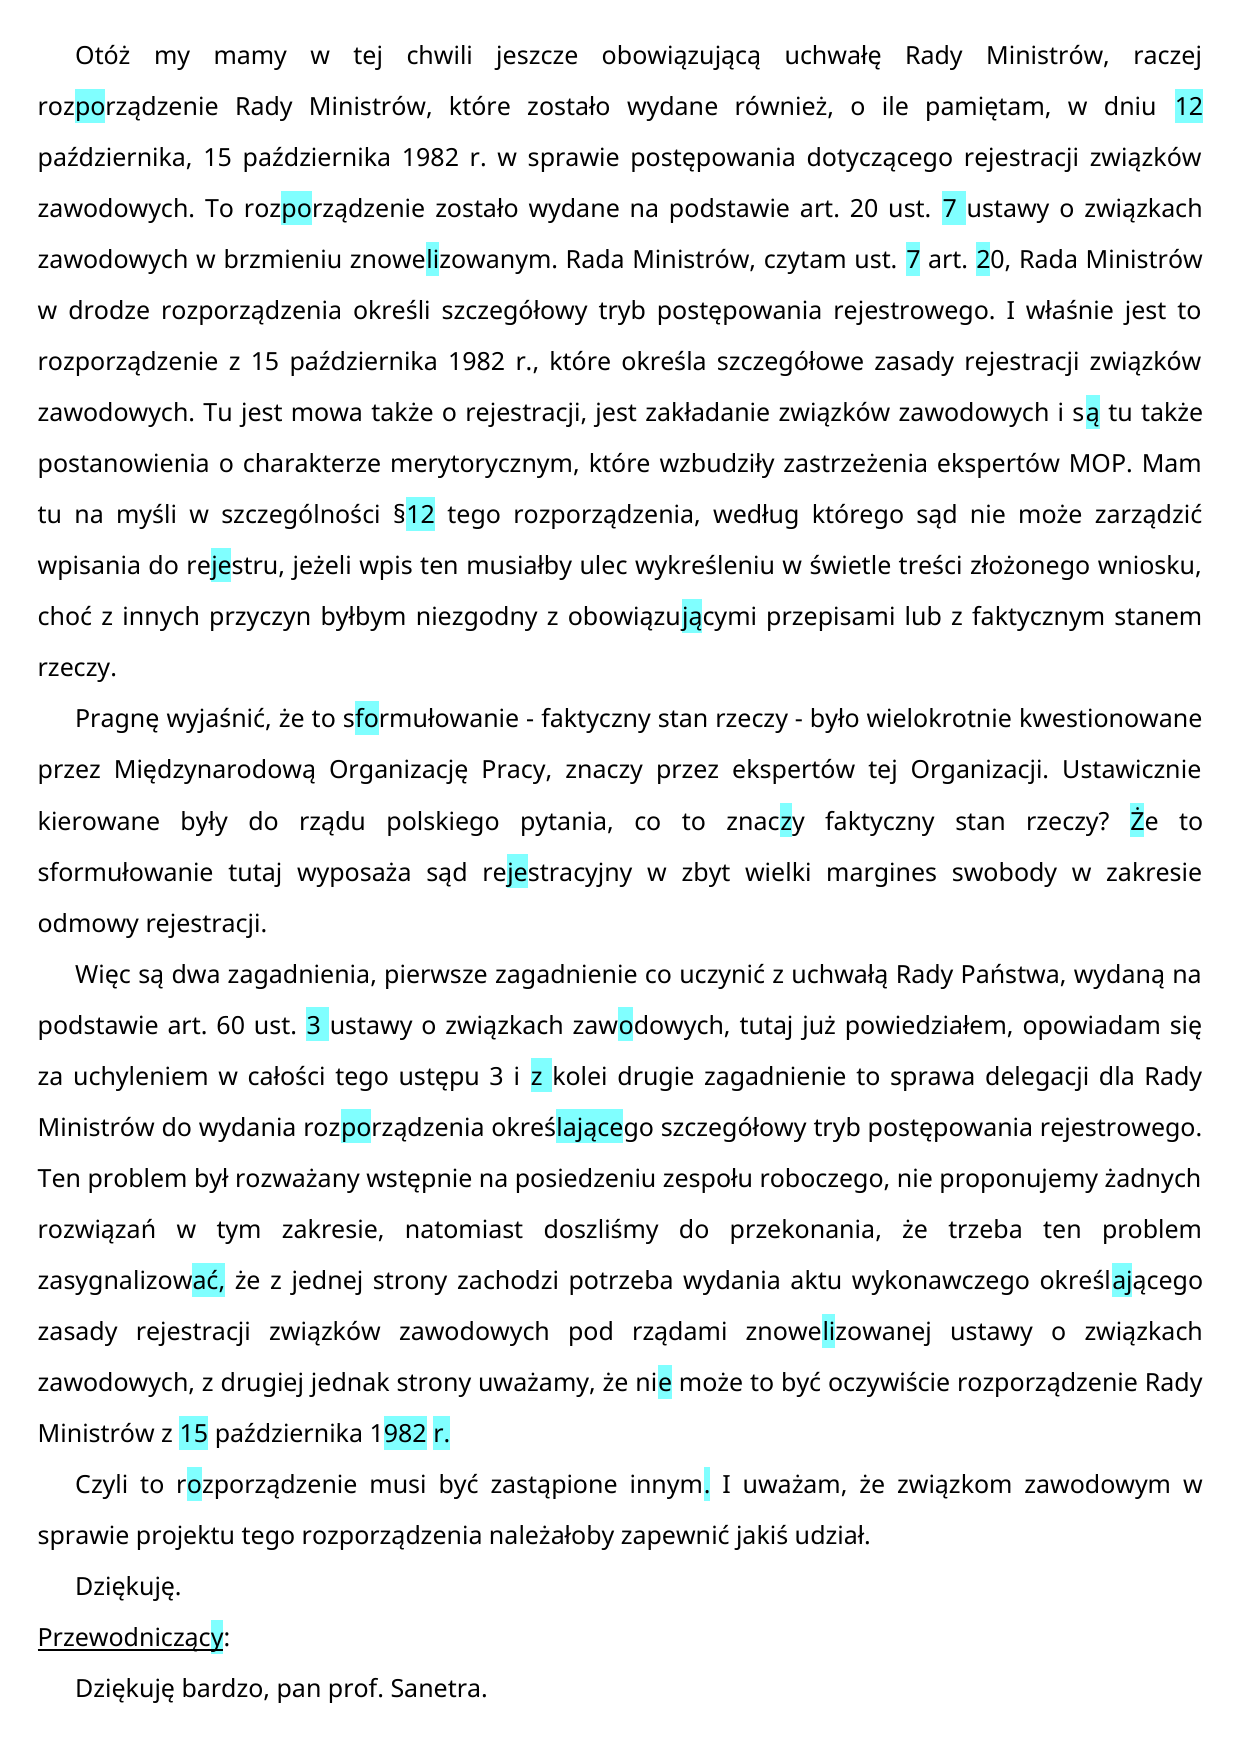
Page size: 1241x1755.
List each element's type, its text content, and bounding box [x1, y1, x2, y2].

text Dziękuję bardzo, pan prof. Sanetra. [37, 1671, 1203, 1705]
text Otóż my mamy w tej chwili jeszcze obowiązującą uchwałę Rady Ministrów, raczej rozporządzenie Rady Ministrów, które zostało wydane również, o ile pamiętam, w dniu 12 października, 15 października 1982 r. w sprawie postępowania dotyczącego rejestracji związków zawodowych. To rozporządzenie zostało wydane na podstawie art. 20 ust. 7 ustawy o związkach zawodowych w brzmieniu znowelizowanym. Rada Ministrów, czytam ust. 7 art. 20, Rada Ministrów w drodze rozporządzenia określi szczegółowy tryb postępowania rejestrowego. I właśnie jest to rozporządzenie z 15 października 1982 r., które określa szczegółowe zasady rejestracji związków zawodowych. Tu jest mowa także o rejestracji, jest zakładanie związków zawodowych i są tu także postanowienia o charakterze merytorycznym, które wzbudziły zastrzeżenia ekspertów MOP. Mam tu na myśli w szczególności §12 tego rozporządzenia, według którego sąd nie może zarządzić wpisania do rejestru, jeżeli wpis ten musiałby ulec wykreśleniu w świetle treści złożonego wniosku, choć z innych przyczyn byłbym niezgodny z obowiązującymi przepisami lub z faktycznym stanem rzeczy. [37, 37, 1203, 684]
text Przewodniczący: [37, 1620, 1203, 1654]
text Dziękuję. [37, 1569, 1203, 1603]
text Więc są dwa zagadnienia, pierwsze zagadnienie co uczynić z uchwałą Rady Państwa, wydaną na podstawie art. 60 ust. 3 ustawy o związkach zawodowych, tutaj już powiedziałem, opowiadam się za uchyleniem w całości tego ustępu 3 i z kolei drugie zagadnienie to sprawa delegacji dla Rady Ministrów do wydania rozporządzenia określającego szczegółowy tryb postępowania rejestrowego. Ten problem był rozważany wstępnie na posiedzeniu zespołu roboczego, nie proponujemy żadnych rozwiązań w tym zakresie, natomiast doszliśmy do przekonania, że trzeba ten problem zasygnalizować, że z jednej strony zachodzi potrzeba wydania aktu wykonawczego określającego zasady rejestracji związków zawodowych pod rządami znowelizowanej ustawy o związkach zawodowych, z drugiej jednak strony uważamy, że nie może to być oczywiście rozporządzenie Rady Ministrów z 15 października 1982 r. [37, 956, 1203, 1450]
text Pragnę wyjaśnić, że to sformułowanie - faktyczny stan rzeczy - było wielokrotnie kwestionowane przez Międzynarodową Organizację Pracy, znaczy przez ekspertów tej Organizacji. Ustawicznie kierowane były do rządu polskiego pytania, co to znaczy faktyczny stan rzeczy? Że to sformułowanie tutaj wyposaża sąd rejestracyjny w zbyt wielki margines swobody w zakresie odmowy rejestracji. [37, 701, 1203, 939]
text Czyli to rozporządzenie musi być zastąpione innym. I uważam, że związkom zawodowym w sprawie projektu tego rozporządzenia należałoby zapewnić jakiś udział. [37, 1467, 1203, 1552]
